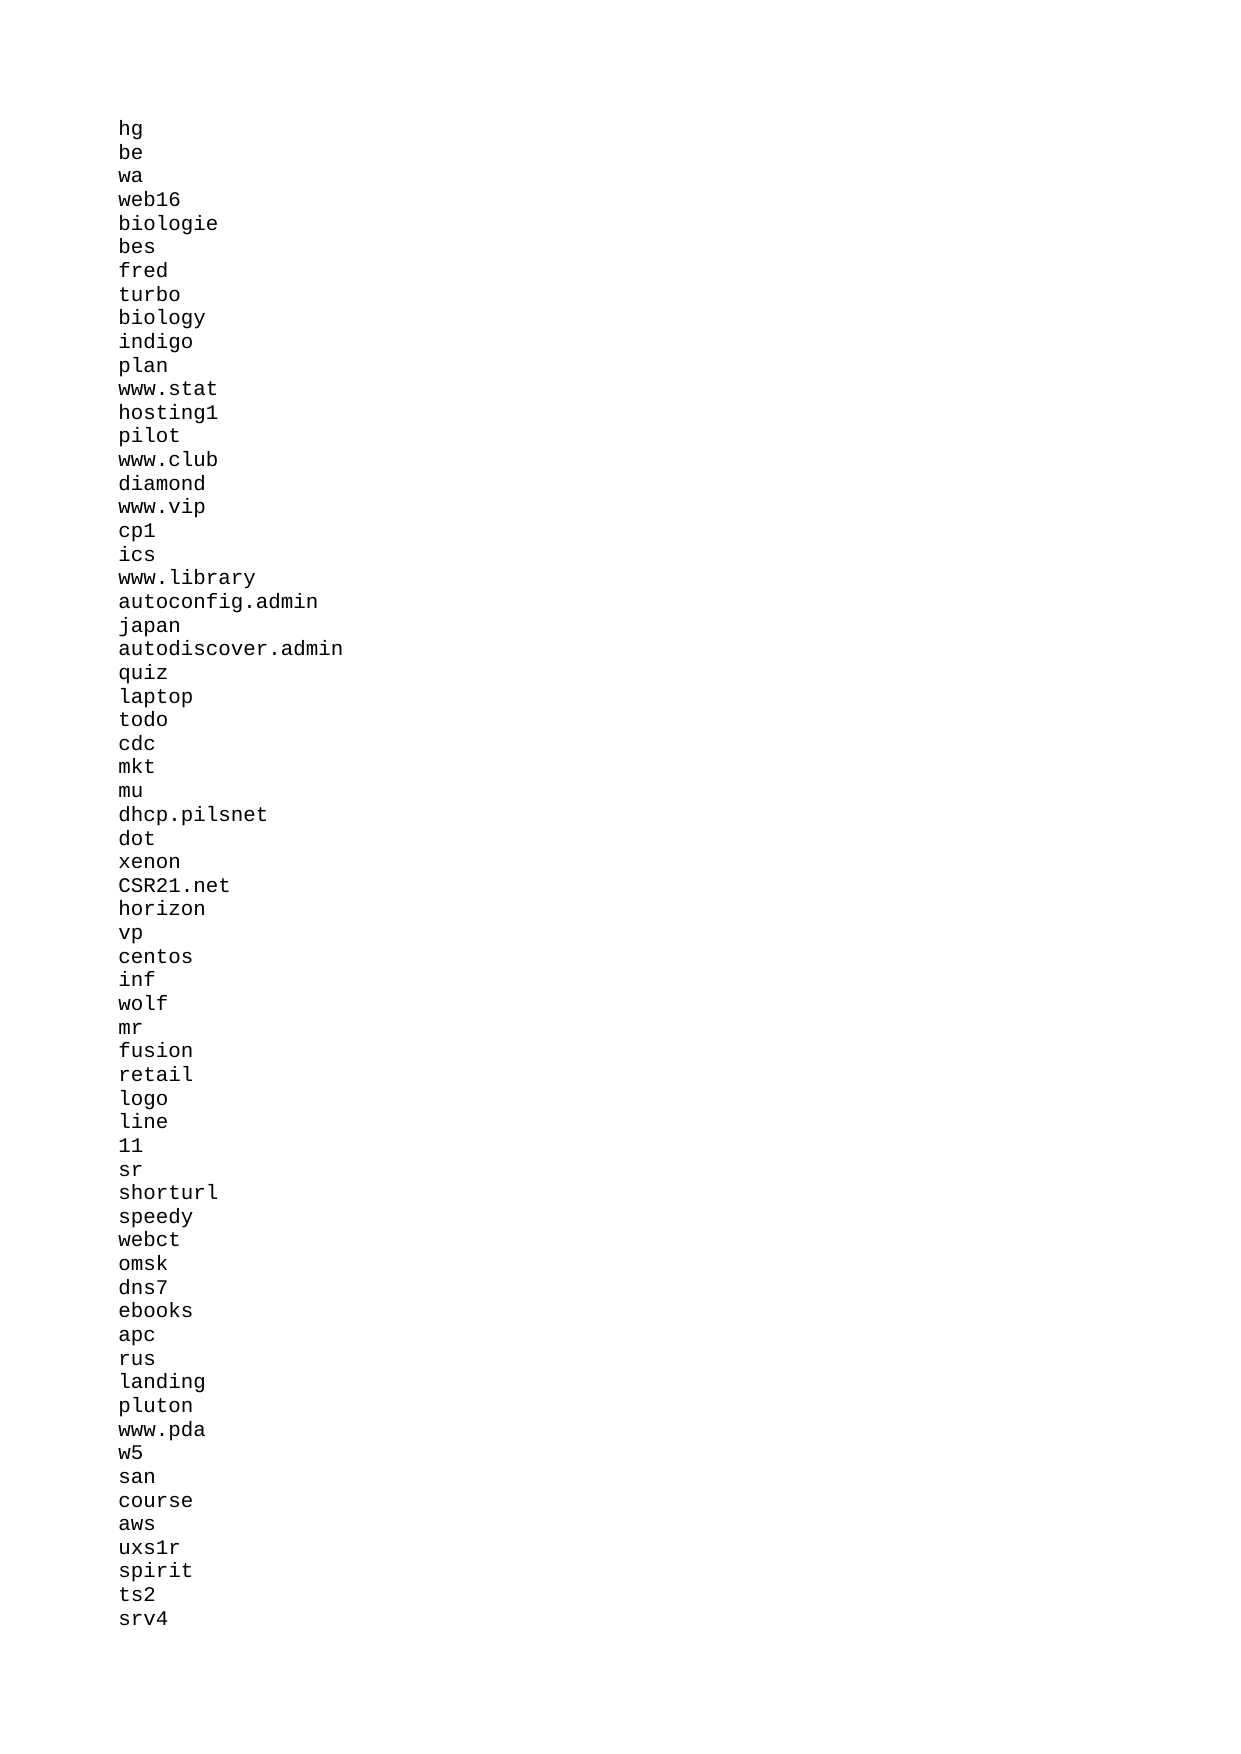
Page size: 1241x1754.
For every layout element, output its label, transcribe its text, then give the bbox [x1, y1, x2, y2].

text w5 [118, 1442, 1122, 1466]
text ts2 [118, 1584, 1122, 1608]
text mkt [118, 757, 1122, 780]
text ebooks [118, 1300, 1122, 1324]
text ics [118, 544, 1122, 567]
text indigo [118, 331, 1122, 354]
text mu [118, 780, 1122, 804]
text webct [118, 1229, 1122, 1253]
text dhcp.pilsnet [118, 804, 1122, 827]
text biologie [118, 213, 1122, 236]
text 11 [118, 1135, 1122, 1158]
text horizon [118, 898, 1122, 922]
text mr [118, 1017, 1122, 1040]
text quiz [118, 662, 1122, 686]
text wolf [118, 993, 1122, 1017]
text cp1 [118, 520, 1122, 544]
text www.pda [118, 1419, 1122, 1442]
text www.vip [118, 496, 1122, 520]
text www.stat [118, 378, 1122, 402]
text xenon [118, 851, 1122, 875]
text srv4 [118, 1608, 1122, 1631]
text japan [118, 615, 1122, 638]
text plan [118, 354, 1122, 378]
text shorturl [118, 1182, 1122, 1206]
text www.library [118, 567, 1122, 591]
text inf [118, 969, 1122, 993]
text course [118, 1489, 1122, 1513]
text apc [118, 1324, 1122, 1348]
text landing [118, 1371, 1122, 1395]
text biology [118, 307, 1122, 331]
text turbo [118, 284, 1122, 307]
text diamond [118, 473, 1122, 496]
text retail [118, 1064, 1122, 1088]
text bes [118, 236, 1122, 260]
text pluton [118, 1395, 1122, 1419]
text dns7 [118, 1277, 1122, 1300]
text vp [118, 922, 1122, 946]
text autoconfig.admin [118, 591, 1122, 615]
text www.club [118, 449, 1122, 473]
text line [118, 1111, 1122, 1135]
text sr [118, 1158, 1122, 1182]
text cdc [118, 733, 1122, 757]
text rus [118, 1348, 1122, 1371]
text web16 [118, 189, 1122, 213]
text fusion [118, 1040, 1122, 1064]
text omsk [118, 1253, 1122, 1277]
text hg [118, 118, 1122, 142]
text be [118, 142, 1122, 165]
text aws [118, 1513, 1122, 1537]
text san [118, 1466, 1122, 1489]
text wa [118, 165, 1122, 189]
text logo [118, 1088, 1122, 1111]
text fred [118, 260, 1122, 284]
text pilot [118, 426, 1122, 449]
text todo [118, 709, 1122, 733]
text CSR21.net [118, 875, 1122, 898]
text laptop [118, 686, 1122, 709]
text centos [118, 946, 1122, 969]
text autodiscover.admin [118, 638, 1122, 662]
text dot [118, 827, 1122, 851]
text spirit [118, 1561, 1122, 1584]
text uxs1r [118, 1537, 1122, 1561]
text hosting1 [118, 402, 1122, 426]
text speedy [118, 1206, 1122, 1229]
